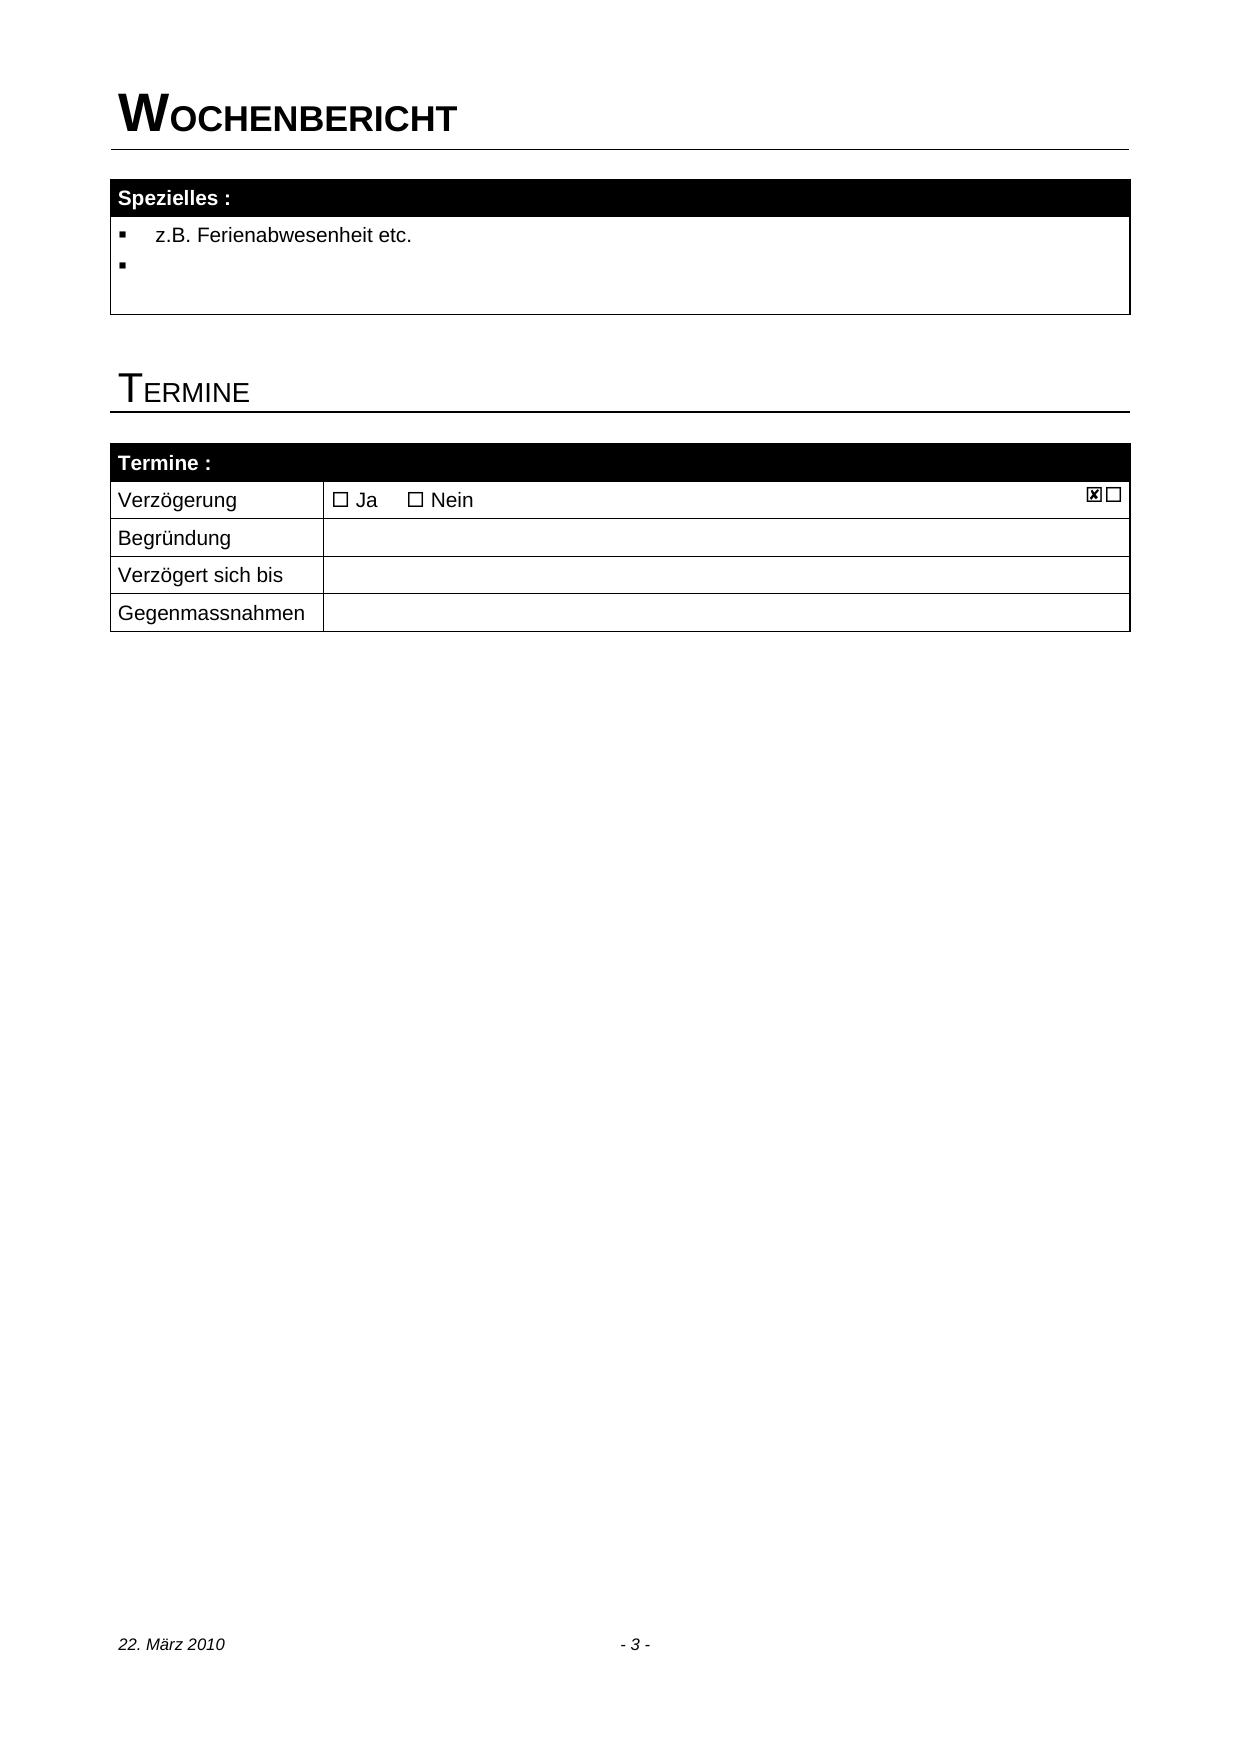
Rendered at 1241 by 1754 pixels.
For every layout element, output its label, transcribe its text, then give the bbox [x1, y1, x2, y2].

table_cell Gegenmassnahmen [111, 594, 323, 631]
table_header Spezielles : [111, 180, 1129, 216]
table_cell  [493, 482, 1129, 518]
table_cell [324, 519, 1129, 556]
table_cell Verzögerung [111, 482, 323, 518]
table_cell [324, 594, 1129, 631]
table_cell Termine [110, 315, 530, 411]
table_cell  Nein [399, 482, 493, 518]
table_cell z.B. Ferienabwesenheit etc. [111, 217, 1129, 314]
table_cell  Ja [324, 482, 399, 518]
table_header Termine : [111, 444, 1129, 481]
table_cell [324, 557, 1129, 593]
table_cell Verzögert sich bis [111, 557, 323, 593]
table_cell [530, 315, 1130, 411]
table_cell Begründung [111, 519, 323, 556]
